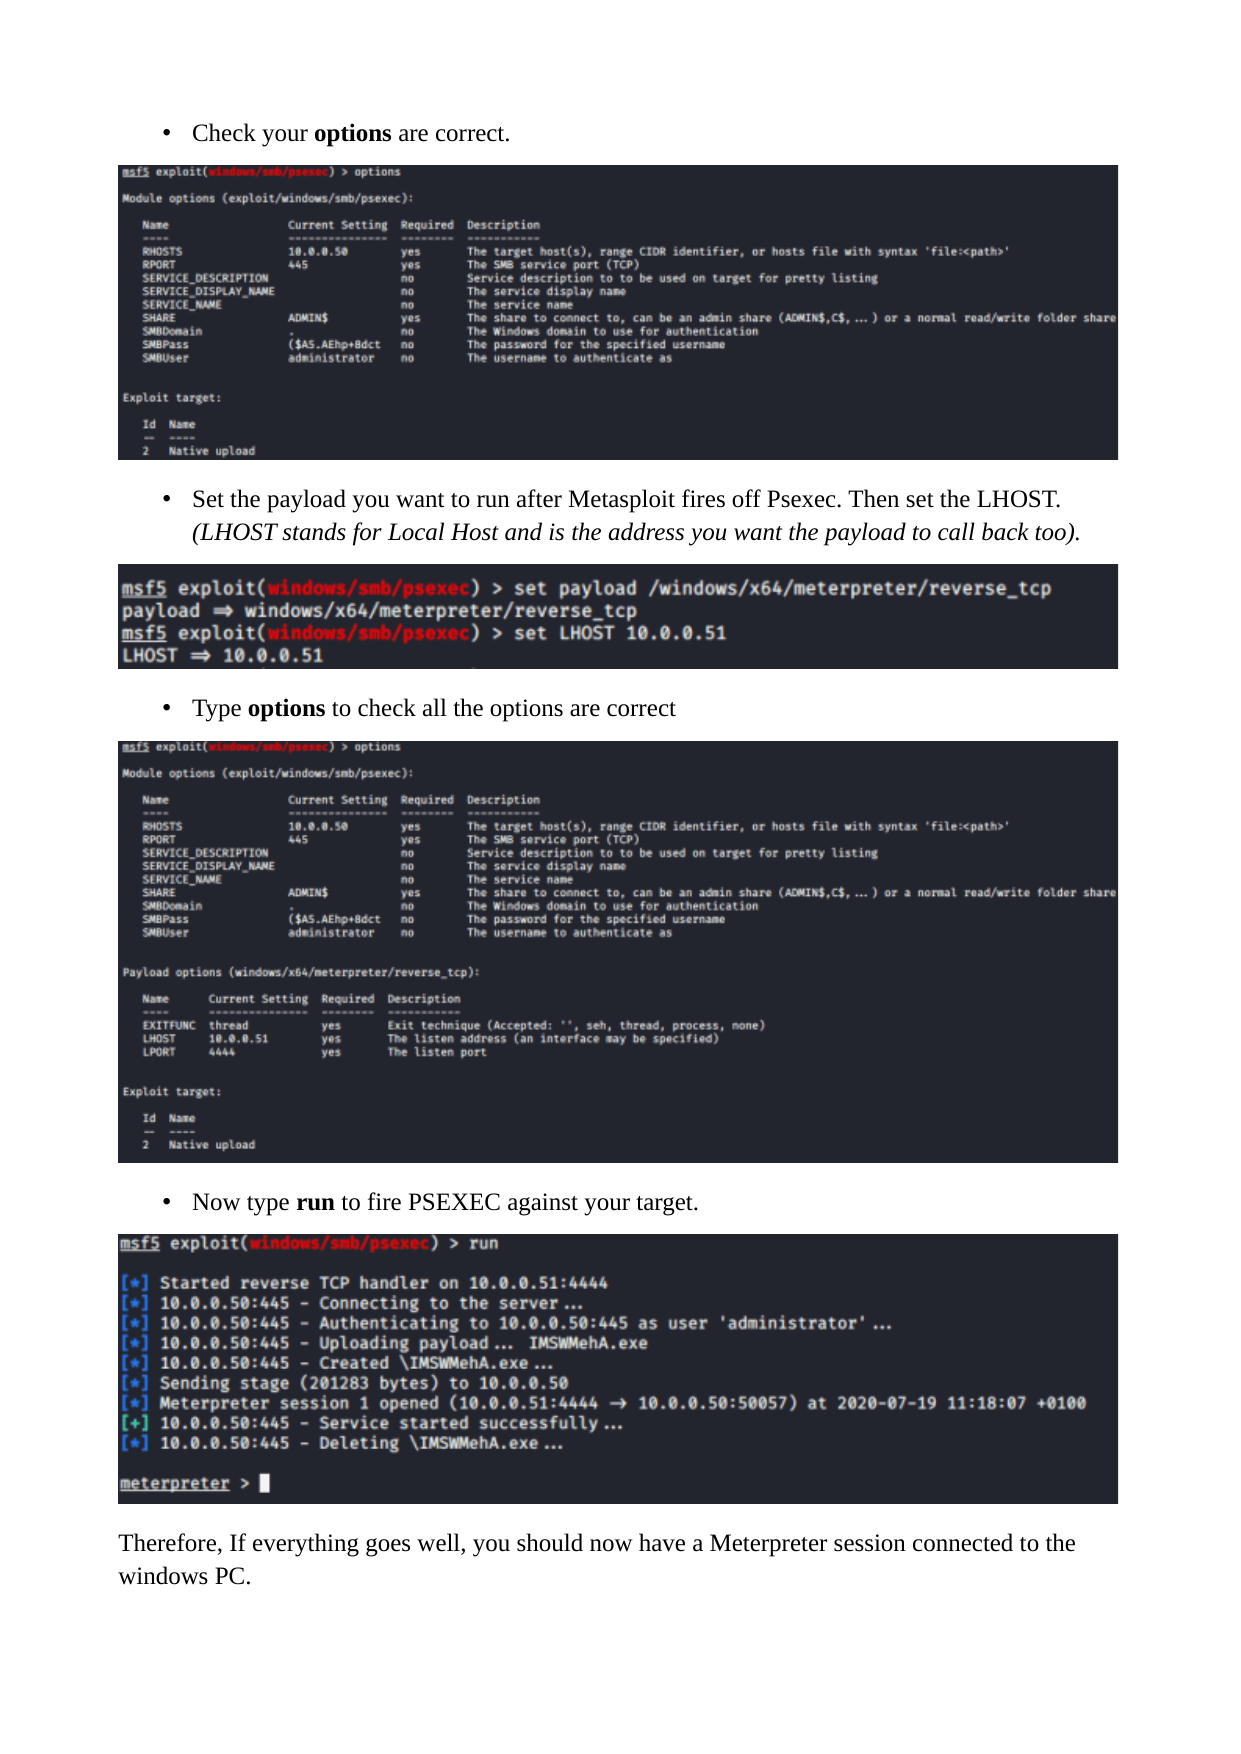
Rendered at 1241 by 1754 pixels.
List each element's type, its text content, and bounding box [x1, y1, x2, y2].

list Check your options are correct. [162, 118, 1122, 147]
list Now type run to fire PSEXEC against your target. [162, 1187, 1122, 1216]
list Type options to check all the options are correct [162, 693, 1122, 722]
list Set the payload you want to run after Metasploit fires off Psexec. Then set the LHOST. (LHOST stands for Local Host and is the address you want the payload to call back too). [162, 484, 1122, 546]
picture [118, 741, 1119, 1163]
picture [118, 165, 1119, 460]
picture [118, 564, 1119, 669]
text Therefore, If everything goes well, you should now have a Meterpreter session connected to the windows PC. [118, 1528, 1122, 1589]
picture [118, 1234, 1119, 1504]
